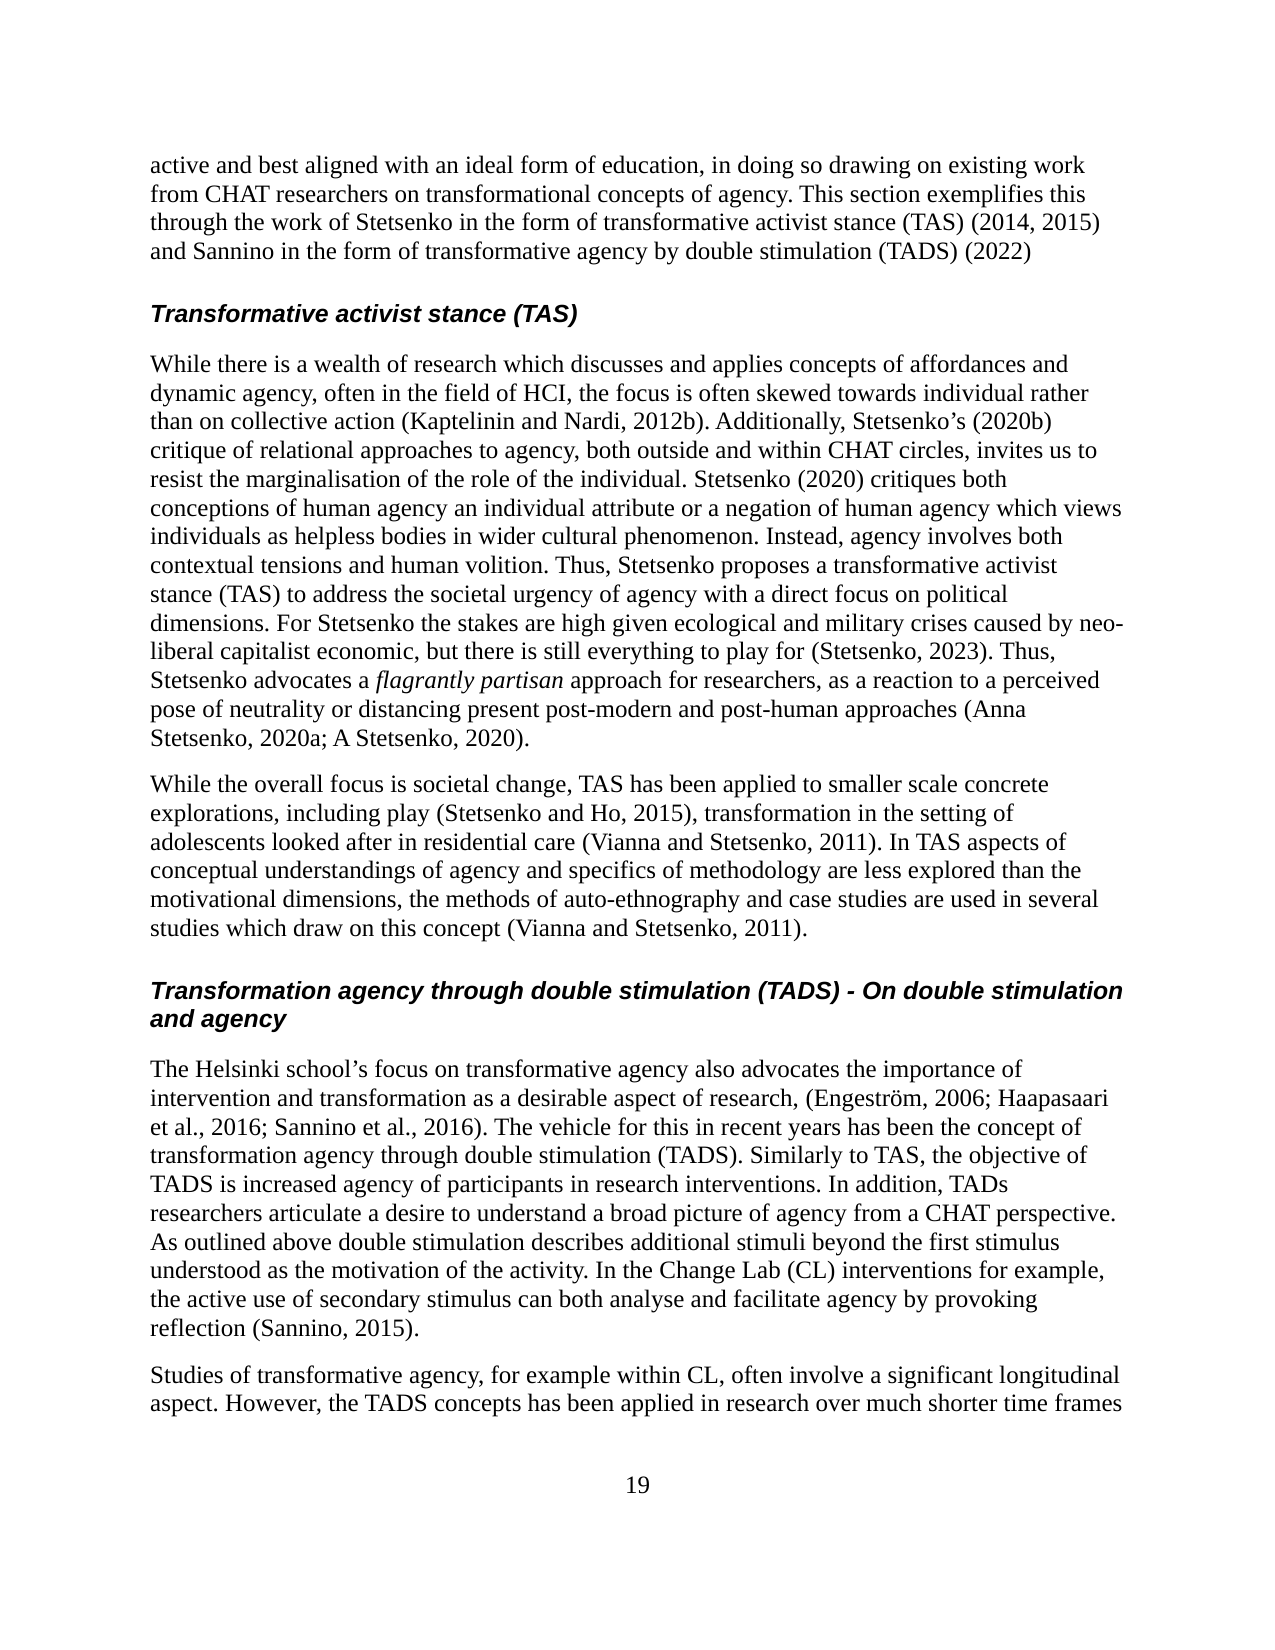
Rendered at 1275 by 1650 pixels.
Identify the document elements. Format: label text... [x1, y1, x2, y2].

text While the overall focus is societal change, TAS has been applied to smaller scale concrete explorations, including play (Stetsenko and Ho, 2015), transformation in the setting of adolescents looked after in residential care (Vianna and Stetsenko, 2011). In TAS aspects of conceptual understandings of agency and specifics of methodology are less explored than the motivational dimensions, the methods of auto-ethnography and case studies are used in several studies which draw on this concept (Vianna and Stetsenko, 2011). [150, 769, 1125, 942]
subtitle Transformative activist stance (TAS) [150, 299, 1125, 327]
text Studies of transformative agency, for example within CL, often involve a significant longitudinal aspect. However, the TADS concepts has been applied in research over much shorter time frames [150, 1360, 1125, 1417]
text active and best aligned with an ideal form of education, in doing so drawing on existing work from CHAT researchers on transformational concepts of agency. This section exemplifies this through the work of Stetsenko in the form of transformative activist stance (TAS) (2014, 2015) and Sannino in the form of transformative agency by double stimulation (TADS) (2022) [150, 150, 1125, 265]
subtitle Transformation agency through double stimulation (TADS) - On double stimulation and agency [150, 976, 1125, 1033]
text The Helsinki school’s focus on transformative agency also advocates the importance of intervention and transformation as a desirable aspect of research, (Engeström, 2006; Haapasaari et al., 2016; Sannino et al., 2016). The vehicle for this in recent years has been the concept of transformation agency through double stimulation (TADS). Similarly to TAS, the objective of TADS is increased agency of participants in research interventions. In addition, TADs researchers articulate a desire to understand a broad picture of agency from a CHAT perspective. As outlined above double stimulation describes additional stimuli beyond the first stimulus understood as the motivation of the activity. In the Change Lab (CL) interventions for example, the active use of secondary stimulus can both analyse and facilitate agency by provoking reflection (Sannino, 2015). [150, 1054, 1125, 1342]
text While there is a wealth of research which discusses and applies concepts of affordances and dynamic agency, often in the field of HCI, the focus is often skewed towards individual rather than on collective action (Kaptelinin and Nardi, 2012b). Additionally, Stetsenko’s (2020b) critique of relational approaches to agency, both outside and within CHAT circles, invites us to resist the marginalisation of the role of the individual. Stetsenko (2020) critiques both conceptions of human agency an individual attribute or a negation of human agency which views individuals as helpless bodies in wider cultural phenomenon. Instead, agency involves both contextual tensions and human volition. Thus, Stetsenko proposes a transformative activist stance (TAS) to address the societal urgency of agency with a direct focus on political dimensions. For Stetsenko the stakes are high given ecological and military crises caused by neo-liberal capitalist economic, but there is still everything to play for (Stetsenko, 2023). Thus, Stetsenko advocates a flagrantly partisan approach for researchers, as a reaction to a perceived pose of neutrality or distancing present post-modern and post-human approaches (Anna Stetsenko, 2020a; A Stetsenko, 2020). [150, 349, 1125, 751]
